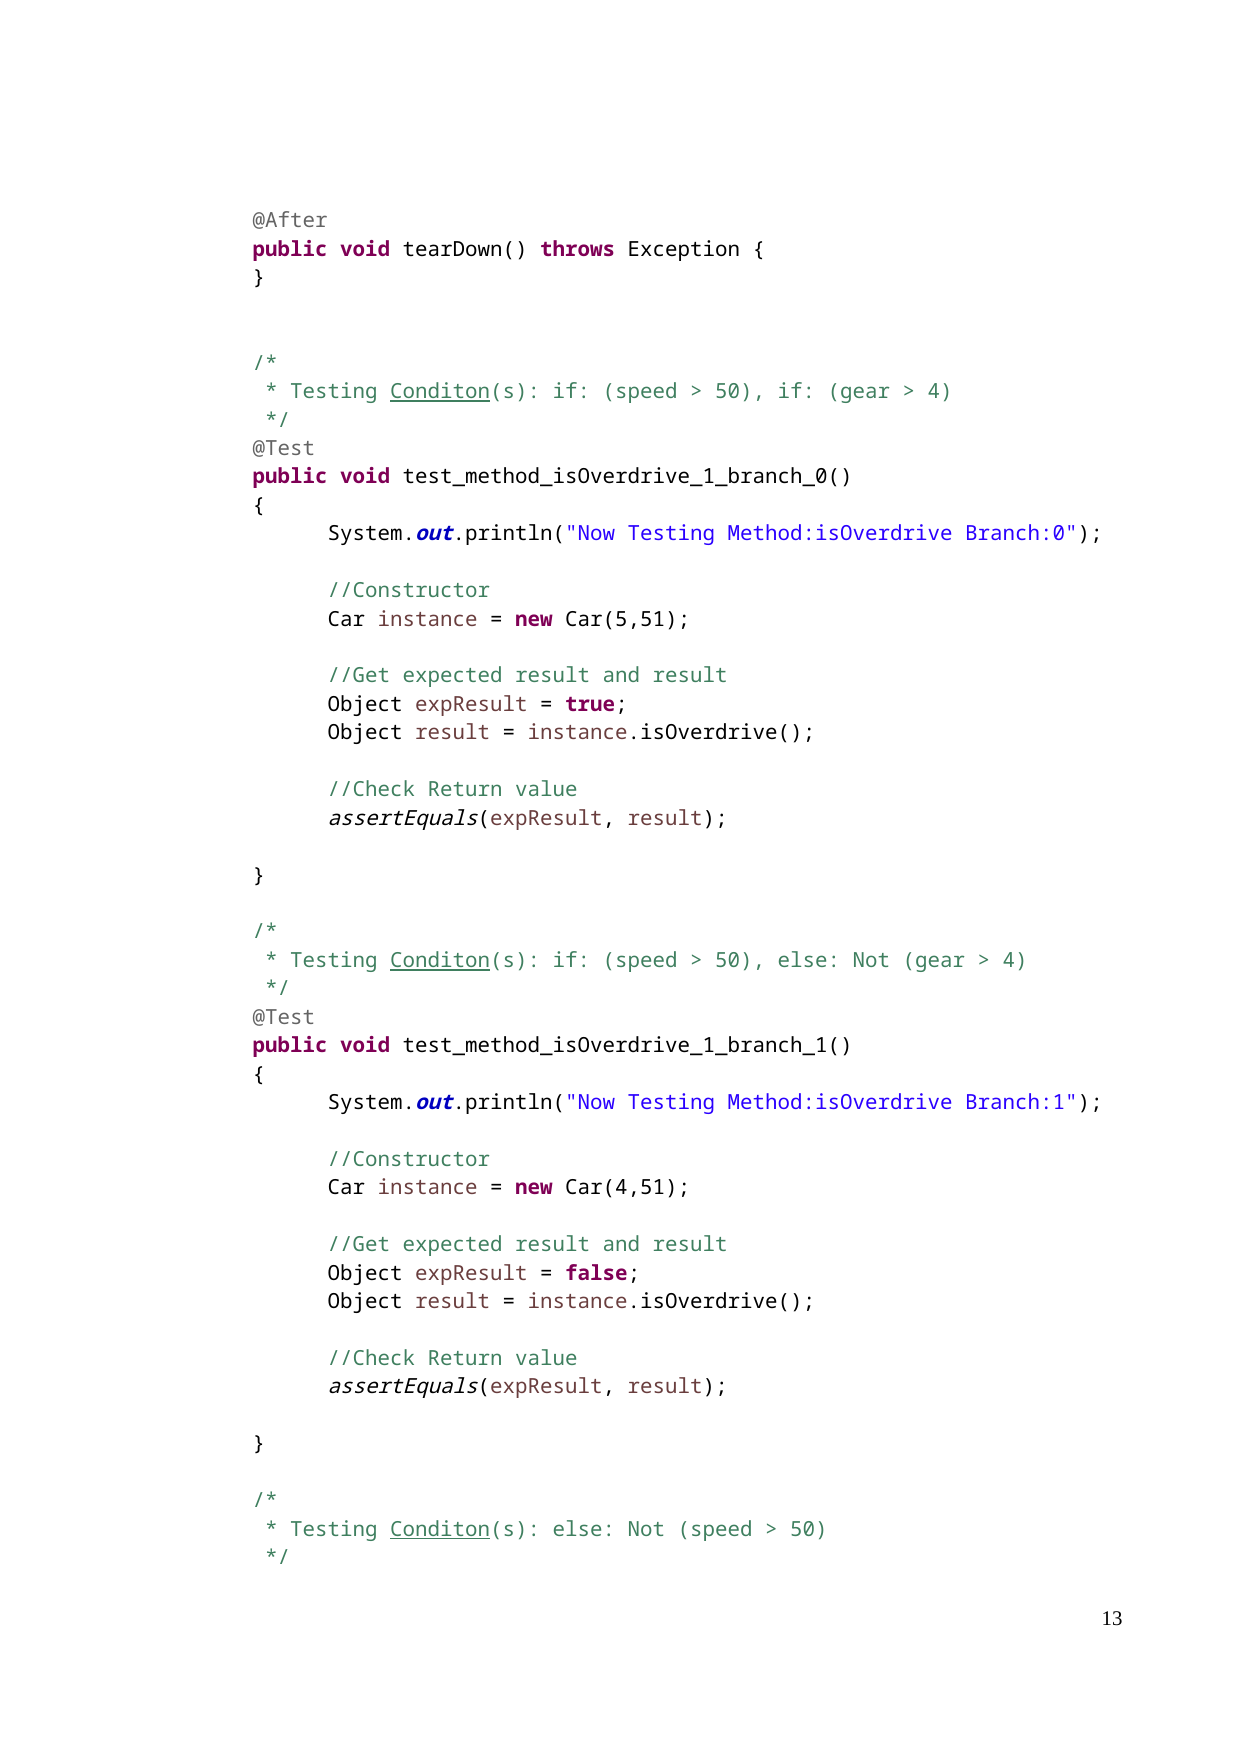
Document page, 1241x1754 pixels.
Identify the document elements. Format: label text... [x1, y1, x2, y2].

text Object result = instance.isOverdrive(); [177, 1286, 1122, 1315]
text //Get expected result and result [177, 1229, 1122, 1258]
text } [177, 860, 1122, 888]
text System.out.println("Now Testing Method:isOverdrive Branch:0"); [177, 518, 1122, 547]
text //Check Return value [177, 1343, 1122, 1372]
text { [177, 490, 1122, 518]
text assertEquals(expResult, result); [177, 1372, 1122, 1400]
text public void test_method_isOverdrive_1_branch_0() [177, 462, 1122, 490]
text { [177, 1059, 1122, 1087]
text public void tearDown() throws Exception { [177, 234, 1122, 262]
text /* [177, 1485, 1122, 1514]
text Object result = instance.isOverdrive(); [177, 717, 1122, 746]
text public void test_method_isOverdrive_1_branch_1() [177, 1030, 1122, 1059]
text //Check Return value [177, 774, 1122, 803]
text Object expResult = false; [177, 1258, 1122, 1286]
text //Get expected result and result [177, 661, 1122, 689]
text * Testing Conditon(s): if: (speed > 50), if: (gear > 4) [177, 376, 1122, 405]
text * Testing Conditon(s): if: (speed > 50), else: Not (gear > 4) [177, 945, 1122, 973]
text Car instance = new Car(5,51); [177, 604, 1122, 632]
text @Test [177, 1002, 1122, 1030]
text //Constructor [177, 575, 1122, 604]
text Car instance = new Car(4,51); [177, 1172, 1122, 1201]
text } [177, 262, 1122, 291]
text * Testing Conditon(s): else: Not (speed > 50) [177, 1514, 1122, 1542]
text System.out.println("Now Testing Method:isOverdrive Branch:1"); [177, 1087, 1122, 1116]
text assertEquals(expResult, result); [177, 803, 1122, 831]
text /* [177, 917, 1122, 945]
text */ [177, 973, 1122, 1002]
text Object expResult = true; [177, 689, 1122, 717]
text //Constructor [177, 1144, 1122, 1172]
text */ [177, 1542, 1122, 1571]
text } [177, 1428, 1122, 1457]
text @After [177, 206, 1122, 234]
text /* [177, 348, 1122, 376]
text @Test [177, 433, 1122, 462]
text */ [177, 405, 1122, 433]
